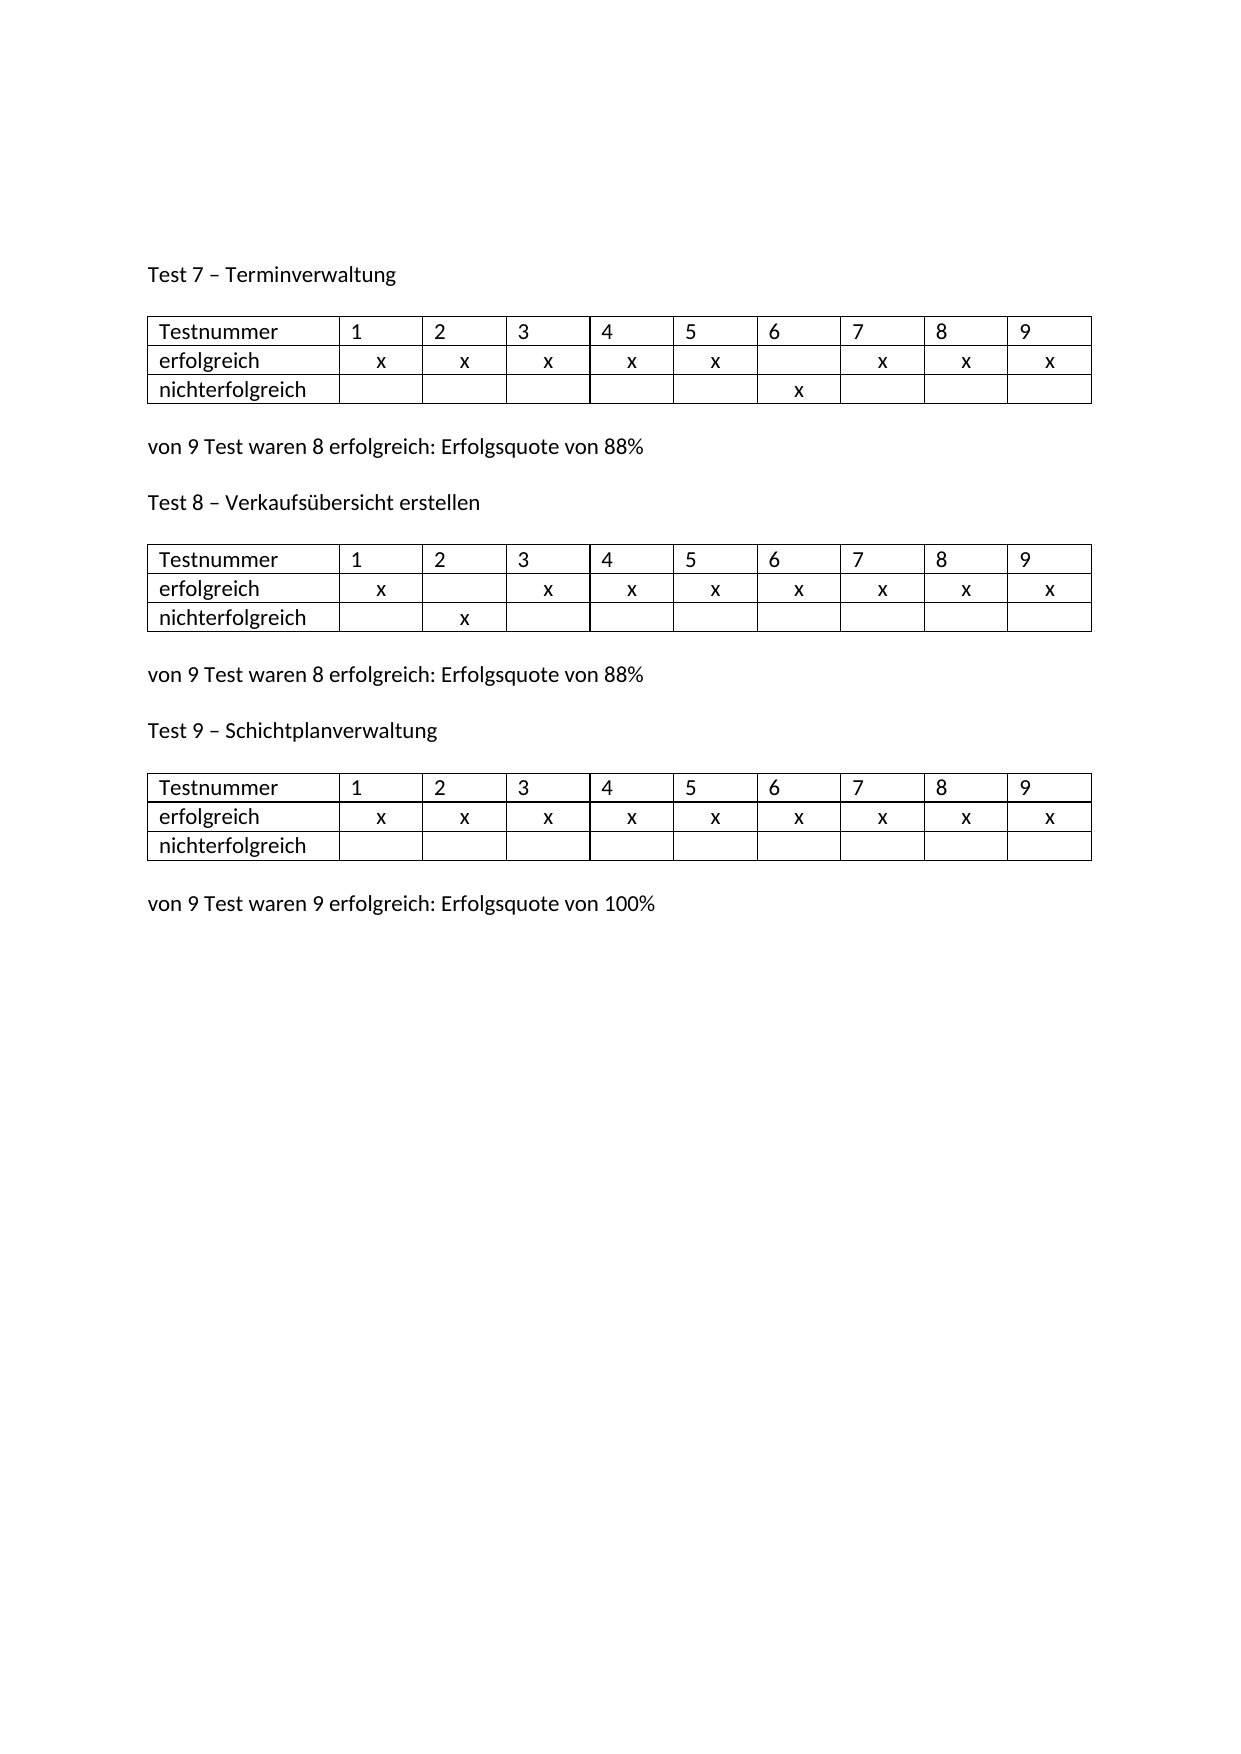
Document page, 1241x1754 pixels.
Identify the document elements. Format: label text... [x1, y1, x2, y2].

table_header 4 [591, 317, 673, 345]
table_cell x [340, 803, 422, 831]
table_cell [423, 832, 506, 859]
table_header 3 [507, 774, 589, 801]
table_cell x [1008, 803, 1091, 831]
table_header 4 [591, 545, 673, 573]
table_header 1 [340, 317, 422, 345]
table_cell [507, 832, 589, 859]
table_cell [340, 375, 422, 403]
table_header 1 [340, 774, 422, 801]
table_cell x [591, 803, 673, 831]
table_header 9 [1008, 774, 1091, 801]
table_header 3 [507, 545, 589, 573]
text Test 9 – Schichtplanverwaltung [148, 716, 1093, 744]
table_cell [591, 375, 673, 403]
table_cell nichterfolgreich [148, 375, 339, 403]
text von 9 Test waren 8 erfolgreich: Erfolgsquote von 88% [148, 432, 1093, 460]
table_cell x [340, 346, 422, 374]
table_header 2 [423, 774, 506, 801]
table_cell [674, 375, 757, 403]
table_header 7 [841, 317, 924, 345]
table_header 8 [925, 545, 1007, 573]
table_header Testnummer [148, 774, 339, 801]
table_cell [340, 832, 422, 859]
table_cell x [925, 803, 1007, 831]
table_cell [925, 375, 1007, 403]
table_cell x [841, 803, 924, 831]
text Test 8 – Verkaufsübersicht erstellen [148, 488, 1093, 516]
table_cell x [674, 574, 757, 602]
table_header Testnummer [148, 545, 339, 573]
table_cell [758, 603, 840, 631]
table_cell [925, 832, 1007, 859]
table_cell x [758, 574, 840, 602]
table_header Testnummer [148, 317, 339, 345]
table_header 6 [758, 545, 840, 573]
table_header 1 [340, 545, 422, 573]
table_header 7 [841, 545, 924, 573]
table_cell x [423, 803, 506, 831]
table_cell x [674, 346, 757, 374]
table_header 6 [758, 774, 840, 801]
table_header 4 [591, 774, 673, 801]
table_cell [423, 375, 506, 403]
table_cell x [591, 346, 673, 374]
table_cell [1008, 832, 1091, 859]
table_cell [674, 603, 757, 631]
table_cell [841, 603, 924, 631]
table_cell nichterfolgreich [148, 603, 339, 631]
table_cell x [1008, 346, 1091, 374]
table_cell [507, 603, 589, 631]
table_cell [423, 574, 506, 602]
table_cell x [1008, 574, 1091, 602]
table_cell x [841, 346, 924, 374]
table_header 5 [674, 774, 757, 801]
table_cell erfolgreich [148, 346, 339, 374]
table_cell x [423, 346, 506, 374]
table_header 8 [925, 317, 1007, 345]
table_header 5 [674, 317, 757, 345]
table_cell nichterfolgreich [148, 832, 339, 859]
table_cell x [423, 603, 506, 631]
table_cell [591, 603, 673, 631]
table_header 5 [674, 545, 757, 573]
table_cell x [674, 803, 757, 831]
table_cell x [841, 574, 924, 602]
table_cell [1008, 375, 1091, 403]
table_cell [925, 603, 1007, 631]
table_cell x [507, 574, 589, 602]
text von 9 Test waren 8 erfolgreich: Erfolgsquote von 88% [148, 660, 1093, 688]
table_cell [674, 832, 757, 859]
table_header 3 [507, 317, 589, 345]
table_cell [841, 375, 924, 403]
table_cell erfolgreich [148, 574, 339, 602]
table_header 9 [1008, 317, 1091, 345]
table_cell [758, 346, 840, 374]
table_header 7 [841, 774, 924, 801]
table_header 8 [925, 774, 1007, 801]
text Test 7 – Terminverwaltung [148, 260, 1093, 288]
table_cell erfolgreich [148, 803, 339, 831]
table_cell x [507, 346, 589, 374]
table_cell x [758, 803, 840, 831]
table_cell x [340, 574, 422, 602]
table_cell x [758, 375, 840, 403]
table_cell x [591, 574, 673, 602]
table_cell [591, 832, 673, 859]
table_cell [1008, 603, 1091, 631]
table_cell [507, 375, 589, 403]
table_cell x [925, 574, 1007, 602]
table_header 2 [423, 317, 506, 345]
table_cell [340, 603, 422, 631]
table_cell x [925, 346, 1007, 374]
table_header 2 [423, 545, 506, 573]
table_cell x [507, 803, 589, 831]
table_cell [758, 832, 840, 859]
text von 9 Test waren 9 erfolgreich: Erfolgsquote von 100% [148, 889, 1093, 917]
table_header 6 [758, 317, 840, 345]
table_cell [841, 832, 924, 859]
table_header 9 [1008, 545, 1091, 573]
